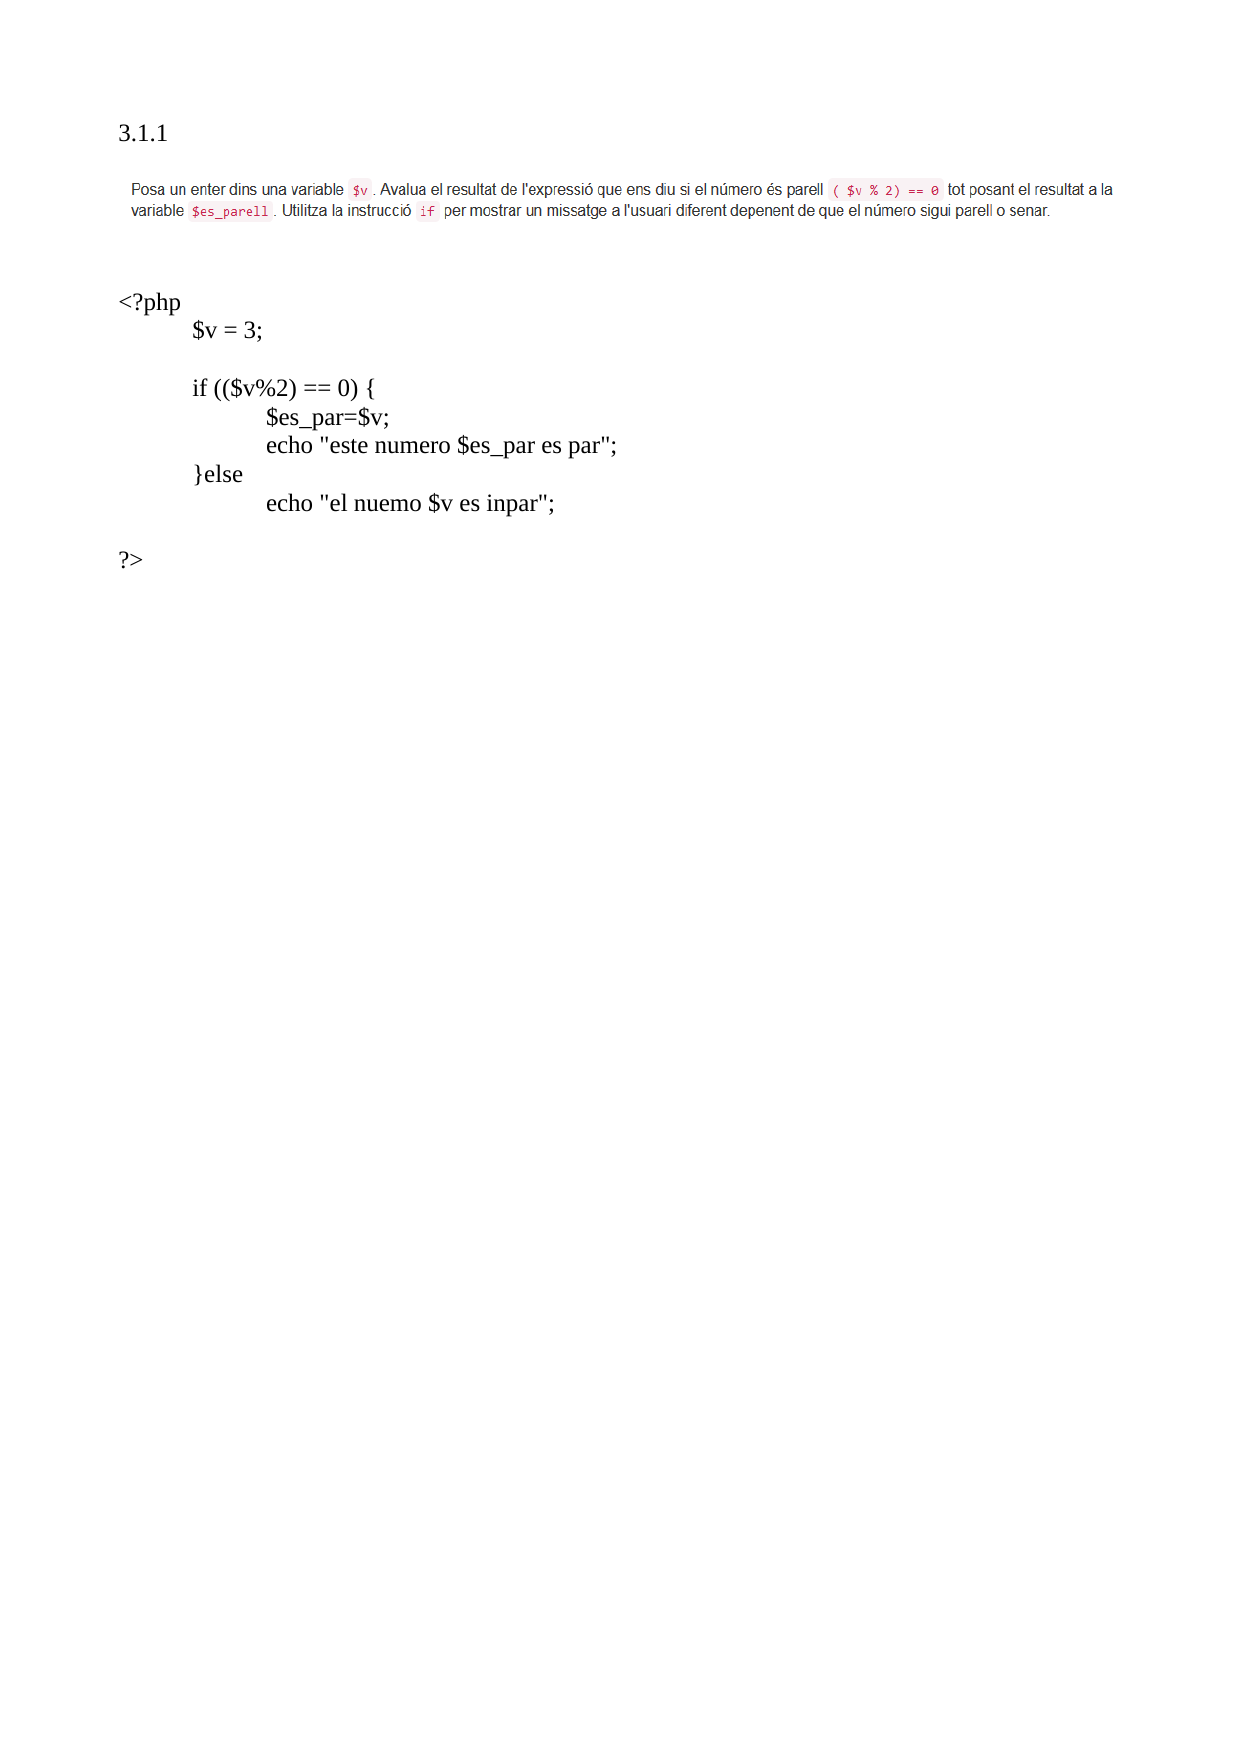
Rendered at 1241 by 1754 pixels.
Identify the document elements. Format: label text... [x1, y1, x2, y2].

text 3.1.1 [118, 118, 1122, 147]
text $es_par=$v; [118, 402, 1122, 430]
text }else [118, 459, 1122, 488]
text echo "el nuemo $v es inpar"; [118, 488, 1122, 517]
text $v = 3; [118, 315, 1122, 344]
text echo "este numero $es_par es par"; [118, 430, 1122, 459]
picture [118, 175, 1123, 229]
text ?> [118, 545, 1122, 574]
text if (($v%2) == 0) { [118, 373, 1122, 402]
text <?php [118, 287, 1122, 315]
